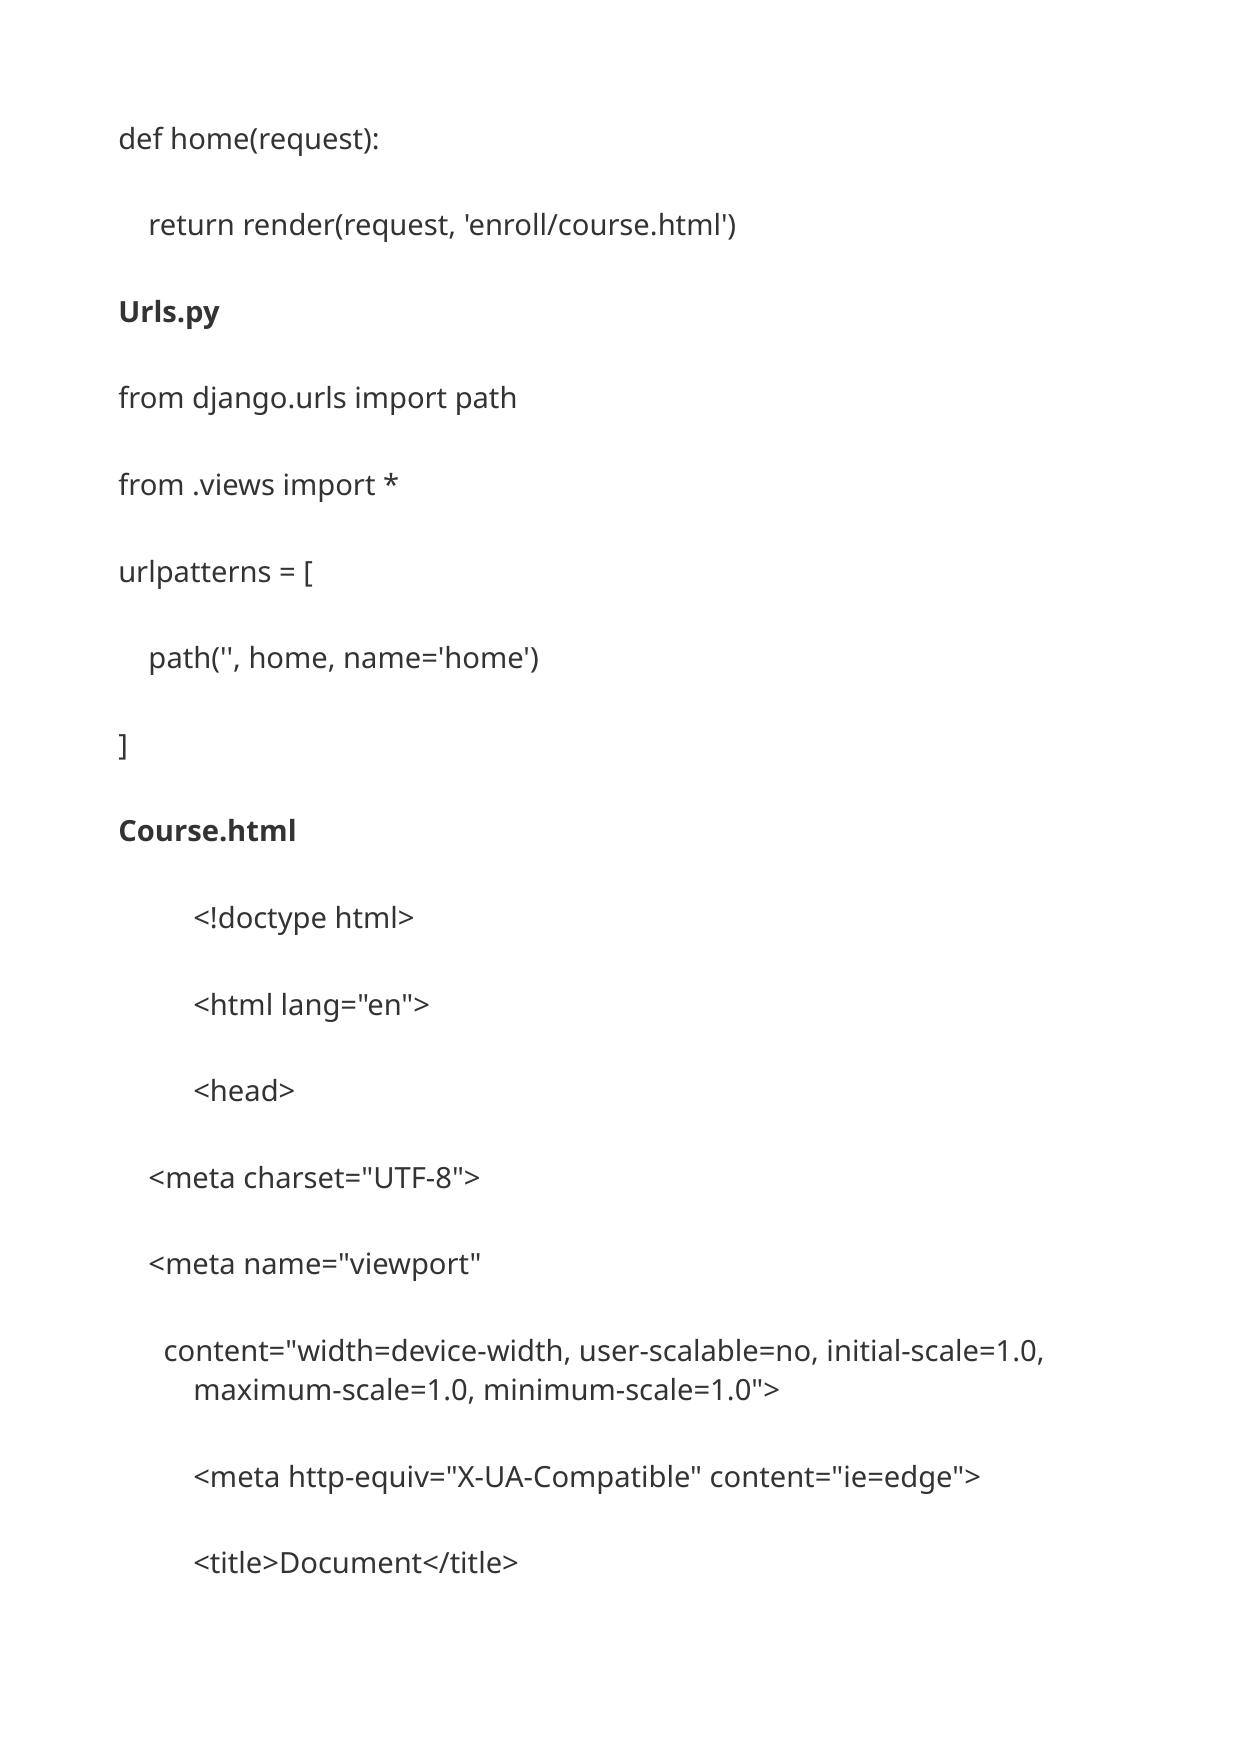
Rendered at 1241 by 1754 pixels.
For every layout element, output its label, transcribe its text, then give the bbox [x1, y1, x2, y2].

text <html lang="en"> [118, 984, 1091, 1023]
text from .views import * [118, 464, 1091, 504]
text <head> [118, 1070, 1091, 1110]
text from django.urls import path [118, 378, 1091, 417]
text <meta charset="UTF-8"> [118, 1157, 1091, 1197]
text <!doctype html> [118, 897, 1091, 937]
text path('', home, name='home') [118, 637, 1091, 677]
text <title>Document</title> [118, 1543, 1091, 1582]
text <meta http-equiv="X-UA-Compatible" content="ie=edge"> [118, 1456, 1091, 1496]
text Urls.py [118, 291, 1091, 331]
text <meta name="viewport" [118, 1243, 1091, 1283]
text content="width=device-width, user-scalable=no, initial-scale=1.0, maximum-scale=1.0, minimum-scale=1.0"> [118, 1330, 1091, 1409]
text return render(request, 'enroll/course.html') [118, 205, 1091, 244]
text Course.html [118, 811, 1091, 850]
text ] [118, 724, 1091, 764]
text def home(request): [118, 118, 1091, 158]
text urlpatterns = [ [118, 551, 1091, 591]
